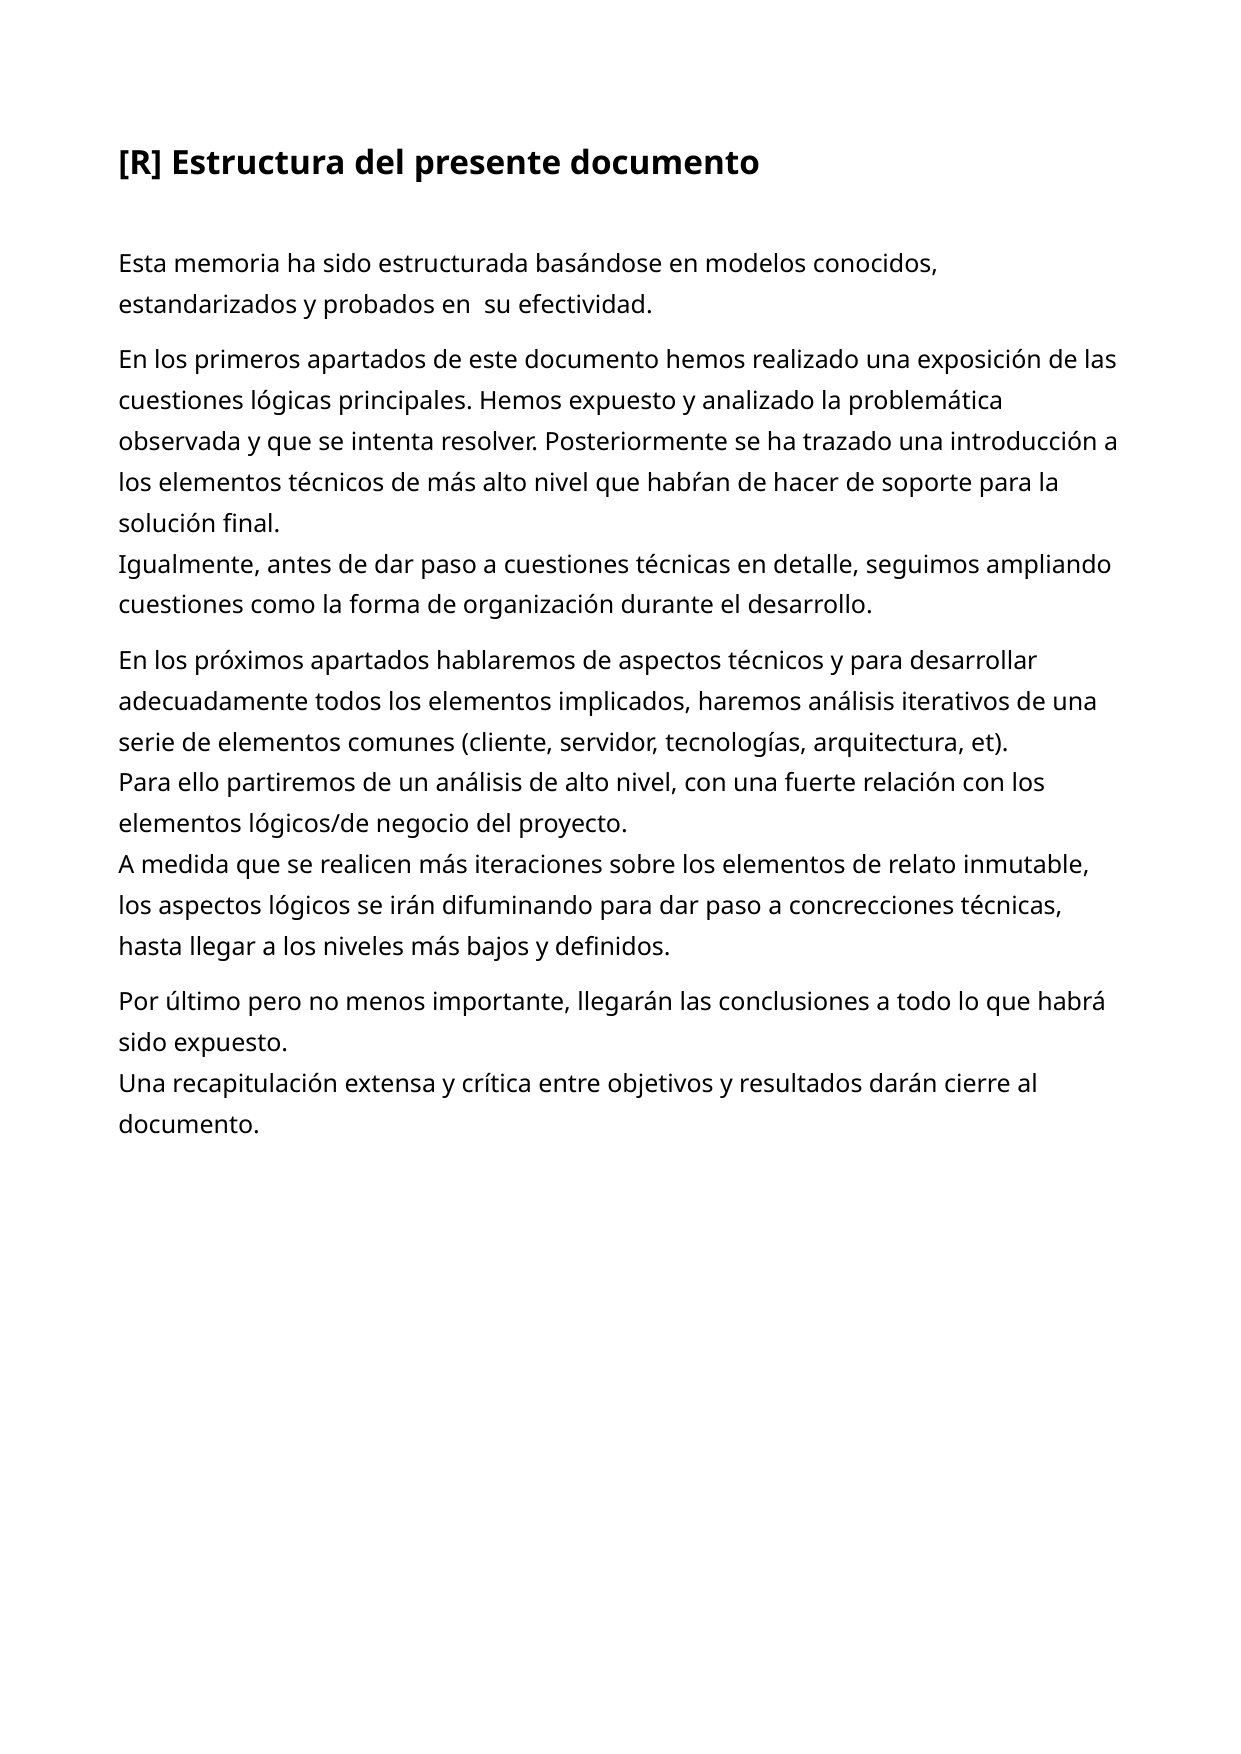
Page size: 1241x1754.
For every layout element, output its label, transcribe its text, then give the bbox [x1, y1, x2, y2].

text En los primeros apartados de este documento hemos realizado una exposición de las cuestiones lógicas principales. Hemos expuesto y analizado la problemática observada y que se intenta resolver. Posteriormente se ha trazado una introducción a los elementos técnicos de más alto nivel que habŕan de hacer de soporte para la solución final. Igualmente, antes de dar paso a cuestiones técnicas en detalle, seguimos ampliando cuestiones como la forma de organización durante el desarrollo. [118, 342, 1122, 621]
subtitle [R] Estructura del presente documento [118, 139, 1122, 184]
text Por último pero no menos importante, llegarán las conclusiones a todo lo que habrá sido expuesto. Una recapitulación extensa y crítica entre objetivos y resultados darán cierre al documento. [118, 984, 1122, 1140]
text En los próximos apartados hablaremos de aspectos técnicos y para desarrollar adecuadamente todos los elementos implicados, haremos análisis iterativos de una serie de elementos comunes (cliente, servidor, tecnologías, arquitectura, et). Para ello partiremos de un análisis de alto nivel, con una fuerte relación con los elementos lógicos/de negocio del proyecto. A medida que se realicen más iteraciones sobre los elementos de relato inmutable, los aspectos lógicos se irán difuminando para dar paso a concrecciones técnicas, hasta llegar a los niveles más bajos y definidos. [118, 643, 1122, 962]
text Esta memoria ha sido estructurada basándose en modelos conocidos, estandarizados y probados en su efectividad. [118, 246, 1122, 321]
